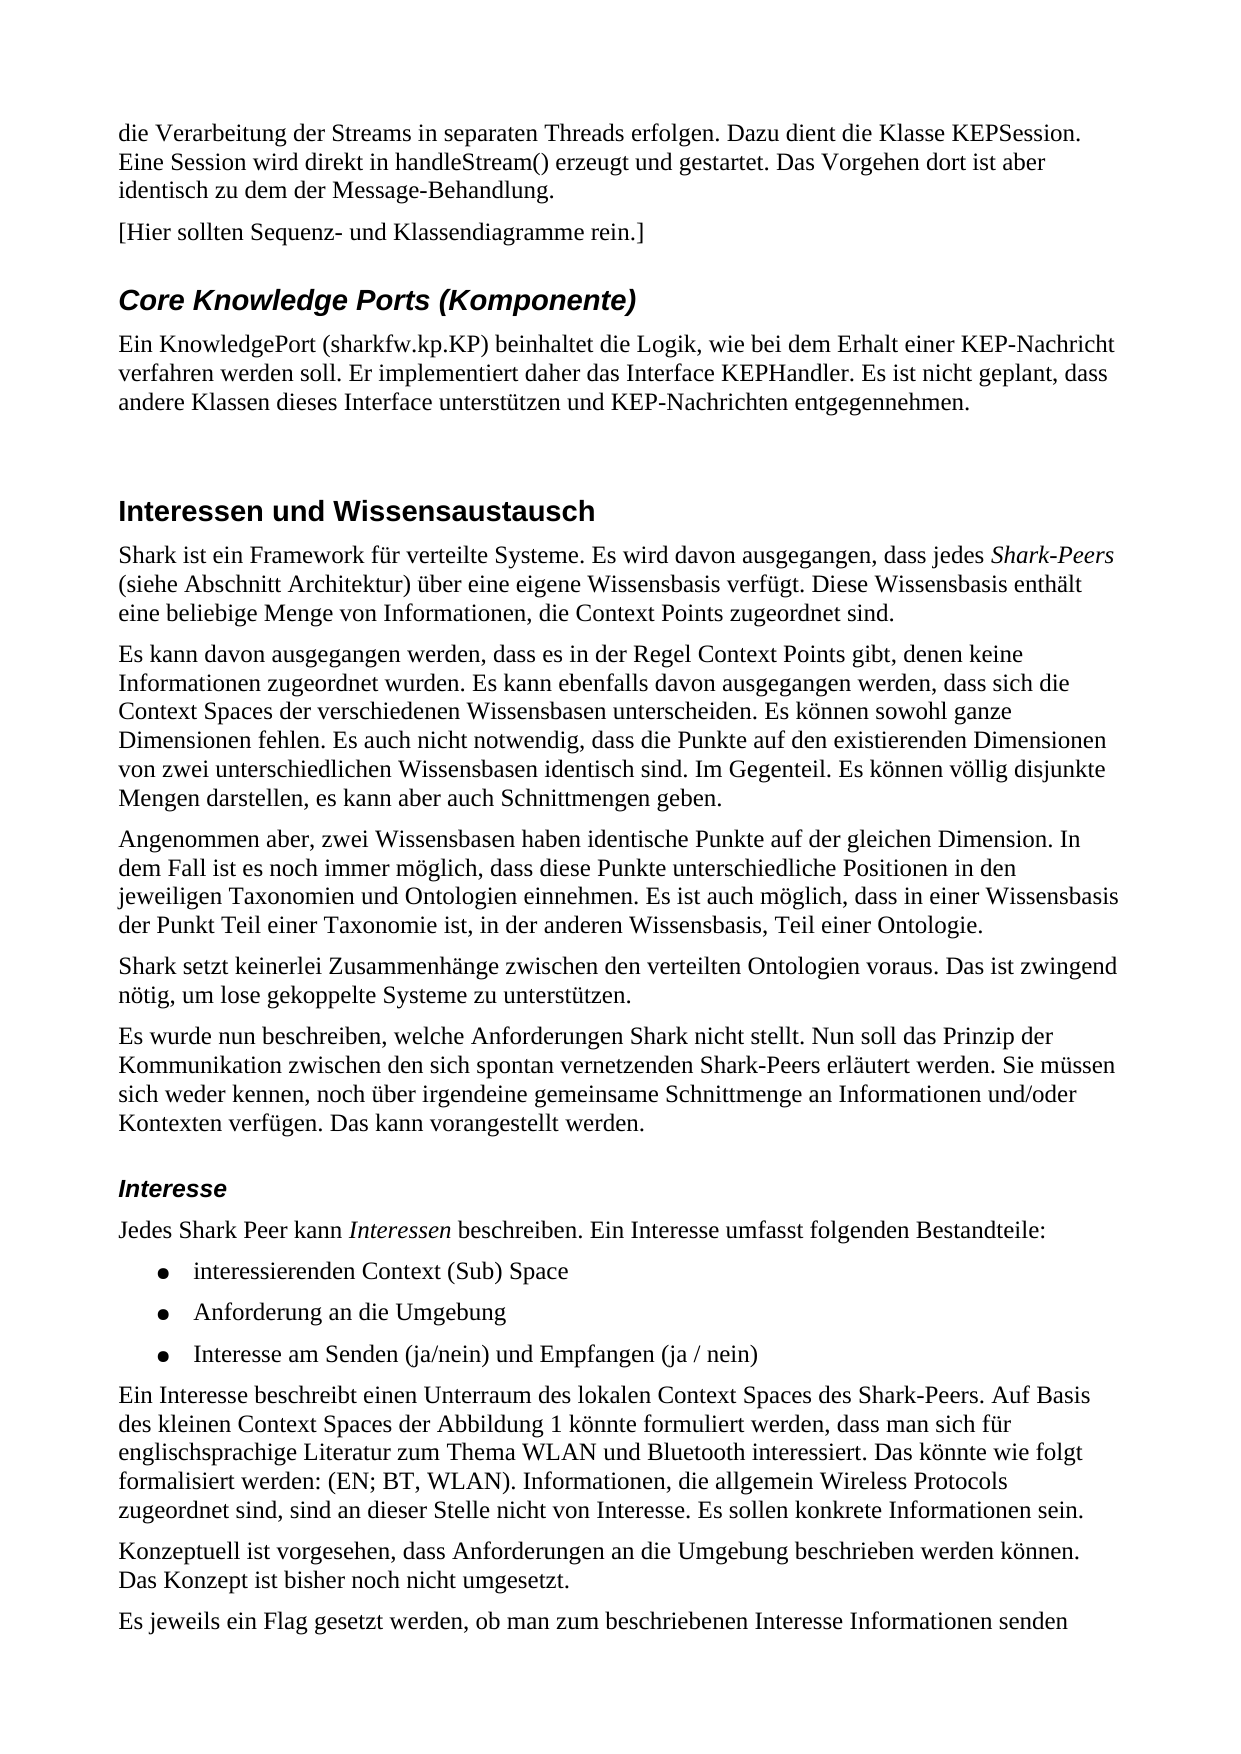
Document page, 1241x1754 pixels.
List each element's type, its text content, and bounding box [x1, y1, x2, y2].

text Jedes Shark Peer kann Interessen beschreiben. Ein Interesse umfasst folgenden Bestandteile: [118, 1215, 1122, 1244]
text Ein KnowledgePort (sharkfw.kp.KP) beinhaltet die Logik, wie bei dem Erhalt einer KEP-Nachricht verfahren werden soll. Er implementiert daher das Interface KEPHandler. Es ist nicht geplant, dass andere Klassen dieses Interface unterstützen und KEP-Nachrichten entgegennehmen. [118, 329, 1122, 415]
list interessierenden Context (Sub) Space [156, 1256, 1122, 1285]
text Es kann davon ausgegangen werden, dass es in der Regel Context Points gibt, denen keine Informationen zugeordnet wurden. Es kann ebenfalls davon ausgegangen werden, dass sich die Context Spaces der verschiedenen Wissensbasen unterscheiden. Es können sowohl ganze Dimensionen fehlen. Es auch nicht notwendig, dass die Punkte auf den existierenden Dimensionen von zwei unterschiedlichen Wissensbasen identisch sind. Im Gegenteil. Es können völlig disjunkte Mengen darstellen, es kann aber auch Schnittmengen geben. [118, 639, 1122, 811]
text Shark ist ein Framework für verteilte Systeme. Es wird davon ausgegangen, dass jedes Shark-Peers (siehe Abschnitt Architektur) über eine eigene Wissensbasis verfügt. Diese Wissensbasis enthält eine beliebige Menge von Informationen, die Context Points zugeordnet sind. [118, 540, 1122, 626]
text Es jeweils ein Flag gesetzt werden, ob man zum beschriebenen Interesse Informationen senden [118, 1606, 1122, 1635]
text Ein Interesse beschreibt einen Unterraum des lokalen Context Spaces des Shark-Peers. Auf Basis des kleinen Context Spaces der Abbildung 1 könnte formuliert werden, dass man sich für englischsprachige Literatur zum Thema WLAN und Bluetooth interessiert. Das könnte wie folgt formalisiert werden: (EN; BT, WLAN). Informationen, die allgemein Wireless Protocols zugeordnet sind, sind an dieser Stelle nicht von Interesse. Es sollen konkrete Informationen sein. [118, 1380, 1122, 1524]
text Es wurde nun beschreiben, welche Anforderungen Shark nicht stellt. Nun soll das Prinzip der Kommunikation zwischen den sich spontan vernetzenden Shark-Peers erläutert werden. Sie müssen sich weder kennen, noch über irgendeine gemeinsame Schnittmenge an Informationen und/oder Kontexten verfügen. Das kann vorangestellt werden. [118, 1021, 1122, 1136]
text [Hier sollten Sequenz- und Klassendiagramme rein.] [118, 217, 1122, 246]
text Angenommen aber, zwei Wissensbasen haben identische Punkte auf der gleichen Dimension. In dem Fall ist es noch immer möglich, dass diese Punkte unterschiedliche Positionen in den jeweiligen Taxonomien und Ontologien einnehmen. Es ist auch möglich, dass in einer Wissensbasis der Punkt Teil einer Taxonomie ist, in der anderen Wissensbasis, Teil einer Ontologie. [118, 824, 1122, 939]
text Konzeptuell ist vorgesehen, dass Anforderungen an die Umgebung beschrieben werden können. Das Konzept ist bisher noch nicht umgesetzt. [118, 1536, 1122, 1594]
text die Verarbeitung der Streams in separaten Threads erfolgen. Dazu dient die Klasse KEPSession. Eine Session wird direkt in handleStream() erzeugt und gestartet. Das Vorgehen dort ist aber identisch zu dem der Message-Behandlung. [118, 118, 1122, 204]
subtitle Interesse [118, 1174, 1122, 1202]
text Shark setzt keinerlei Zusammenhänge zwischen den verteilten Ontologien voraus. Das ist zwingend nötig, um lose gekoppelte Systeme zu unterstützen. [118, 951, 1122, 1009]
subtitle Core Knowledge Ports (Komponente) [118, 283, 1122, 317]
list Anforderung an die Umgebung [156, 1297, 1122, 1326]
list Interesse am Senden (ja/nein) und Empfangen (ja / nein) [156, 1339, 1122, 1367]
subtitle Interessen und Wissensaustausch [118, 494, 1122, 528]
